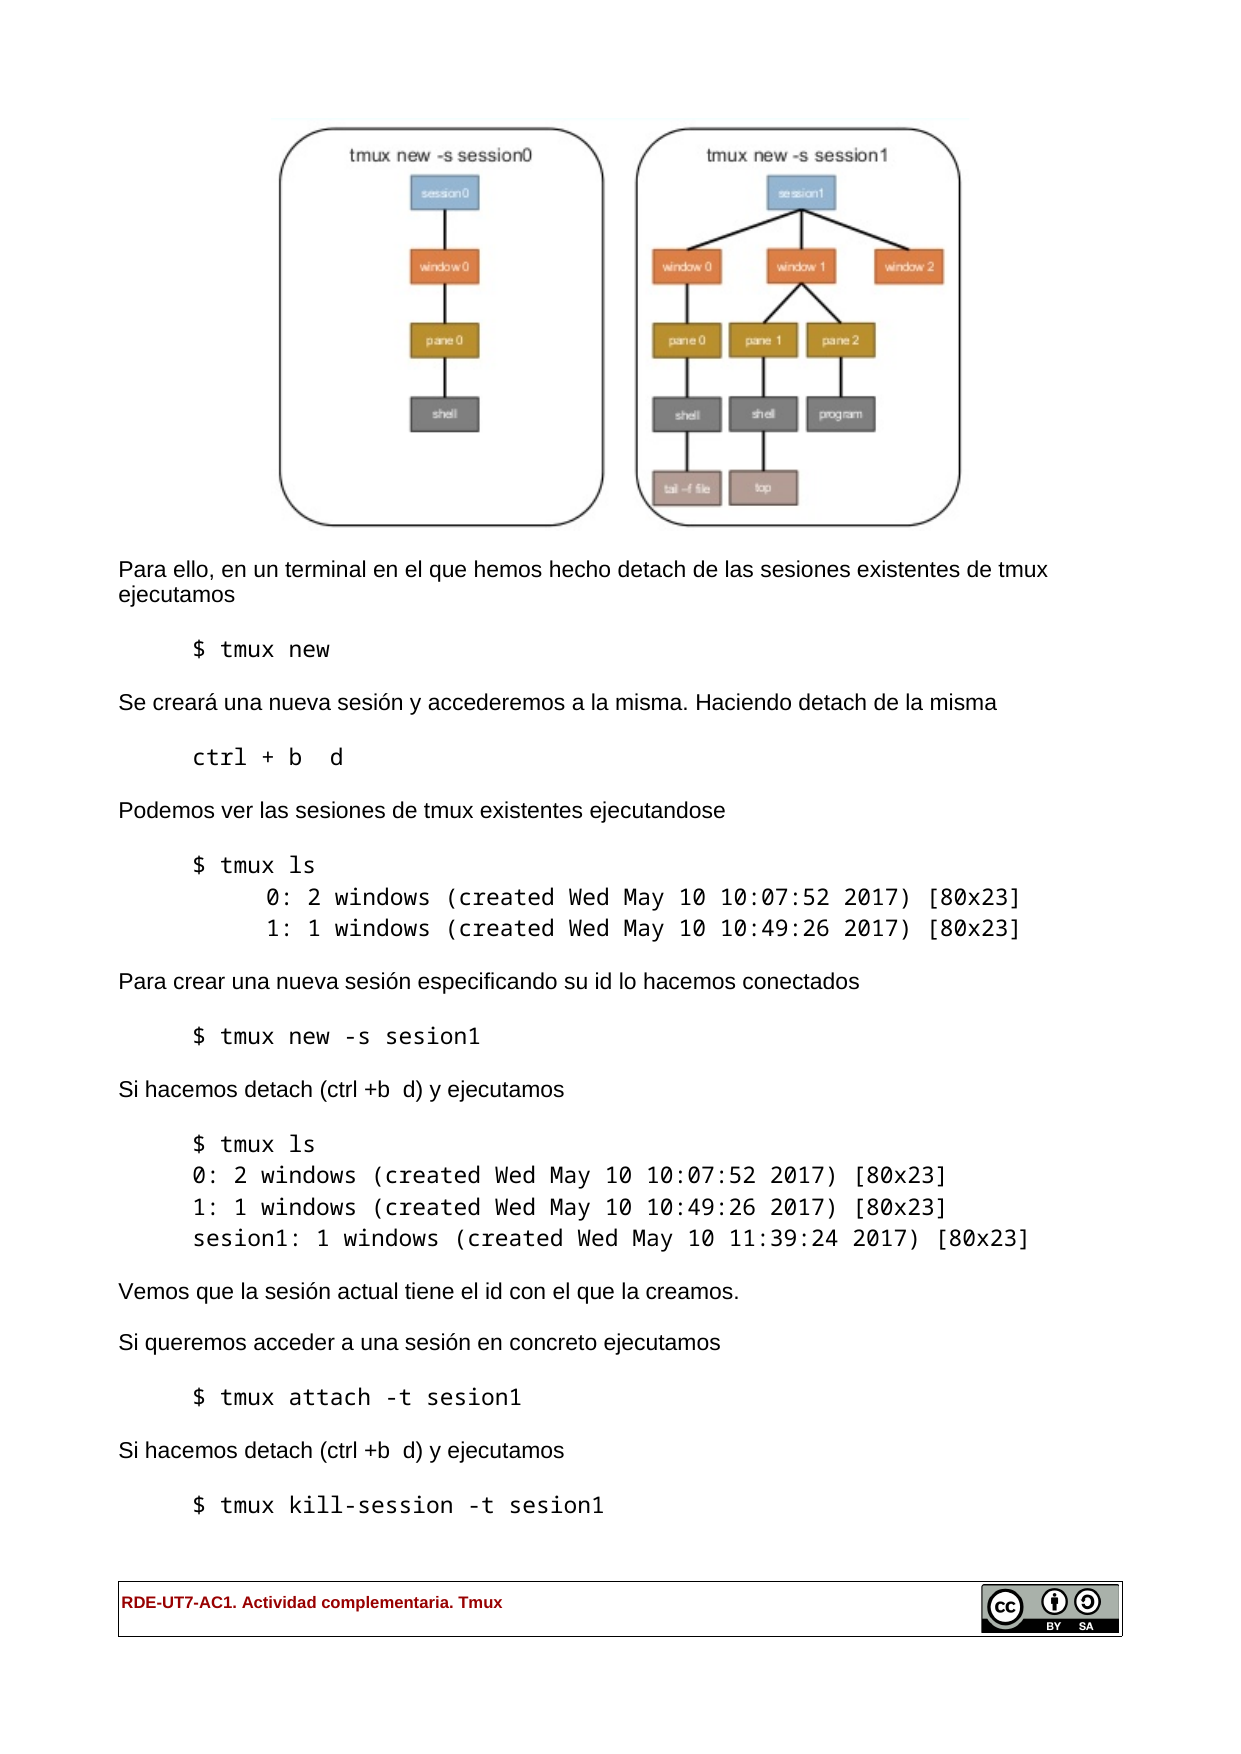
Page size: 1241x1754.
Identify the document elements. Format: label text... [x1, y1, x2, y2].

picture [271, 118, 970, 531]
text ctrl + b d [192, 741, 1122, 772]
text $ tmux new -s sesion1 [192, 1020, 1122, 1051]
text Vemos que la sesión actual tiene el id con el que la creamos. [118, 1279, 1122, 1304]
text 0: 2 windows (created Wed May 10 10:07:52 2017) [80x23] [192, 1159, 1122, 1191]
text $ tmux new [192, 633, 1122, 664]
text Si hacemos detach (ctrl +b d) y ejecutamos [118, 1438, 1122, 1464]
text 0: 2 windows (created Wed May 10 10:07:52 2017) [80x23] [266, 881, 1122, 912]
text Podemos ver las sesiones de tmux existentes ejecutandose [118, 798, 1122, 824]
text $ tmux kill-session -t sesion1 [192, 1489, 1122, 1521]
text Si queremos acceder a una sesión en concreto ejecutamos [118, 1330, 1122, 1356]
text Para ello, en un terminal en el que hemos hecho detach de las sesiones existentes de tmux ejecutamos [118, 556, 1122, 607]
text 1: 1 windows (created Wed May 10 10:49:26 2017) [80x23] [266, 912, 1122, 943]
text Se creará una nueva sesión y accederemos a la misma. Haciendo detach de la misma [118, 690, 1122, 716]
text sesion1: 1 windows (created Wed May 10 11:39:24 2017) [80x23] [192, 1222, 1122, 1253]
text Si hacemos detach (ctrl +b d) y ejecutamos [118, 1077, 1122, 1102]
text Para crear una nueva sesión especificando su id lo hacemos conectados [118, 969, 1122, 994]
picture [981, 1584, 1119, 1633]
text 1: 1 windows (created Wed May 10 10:49:26 2017) [80x23] [192, 1191, 1122, 1222]
text $ tmux ls [192, 1128, 1122, 1159]
text $ tmux ls [192, 849, 1122, 881]
text $ tmux attach -t sesion1 [192, 1381, 1122, 1412]
